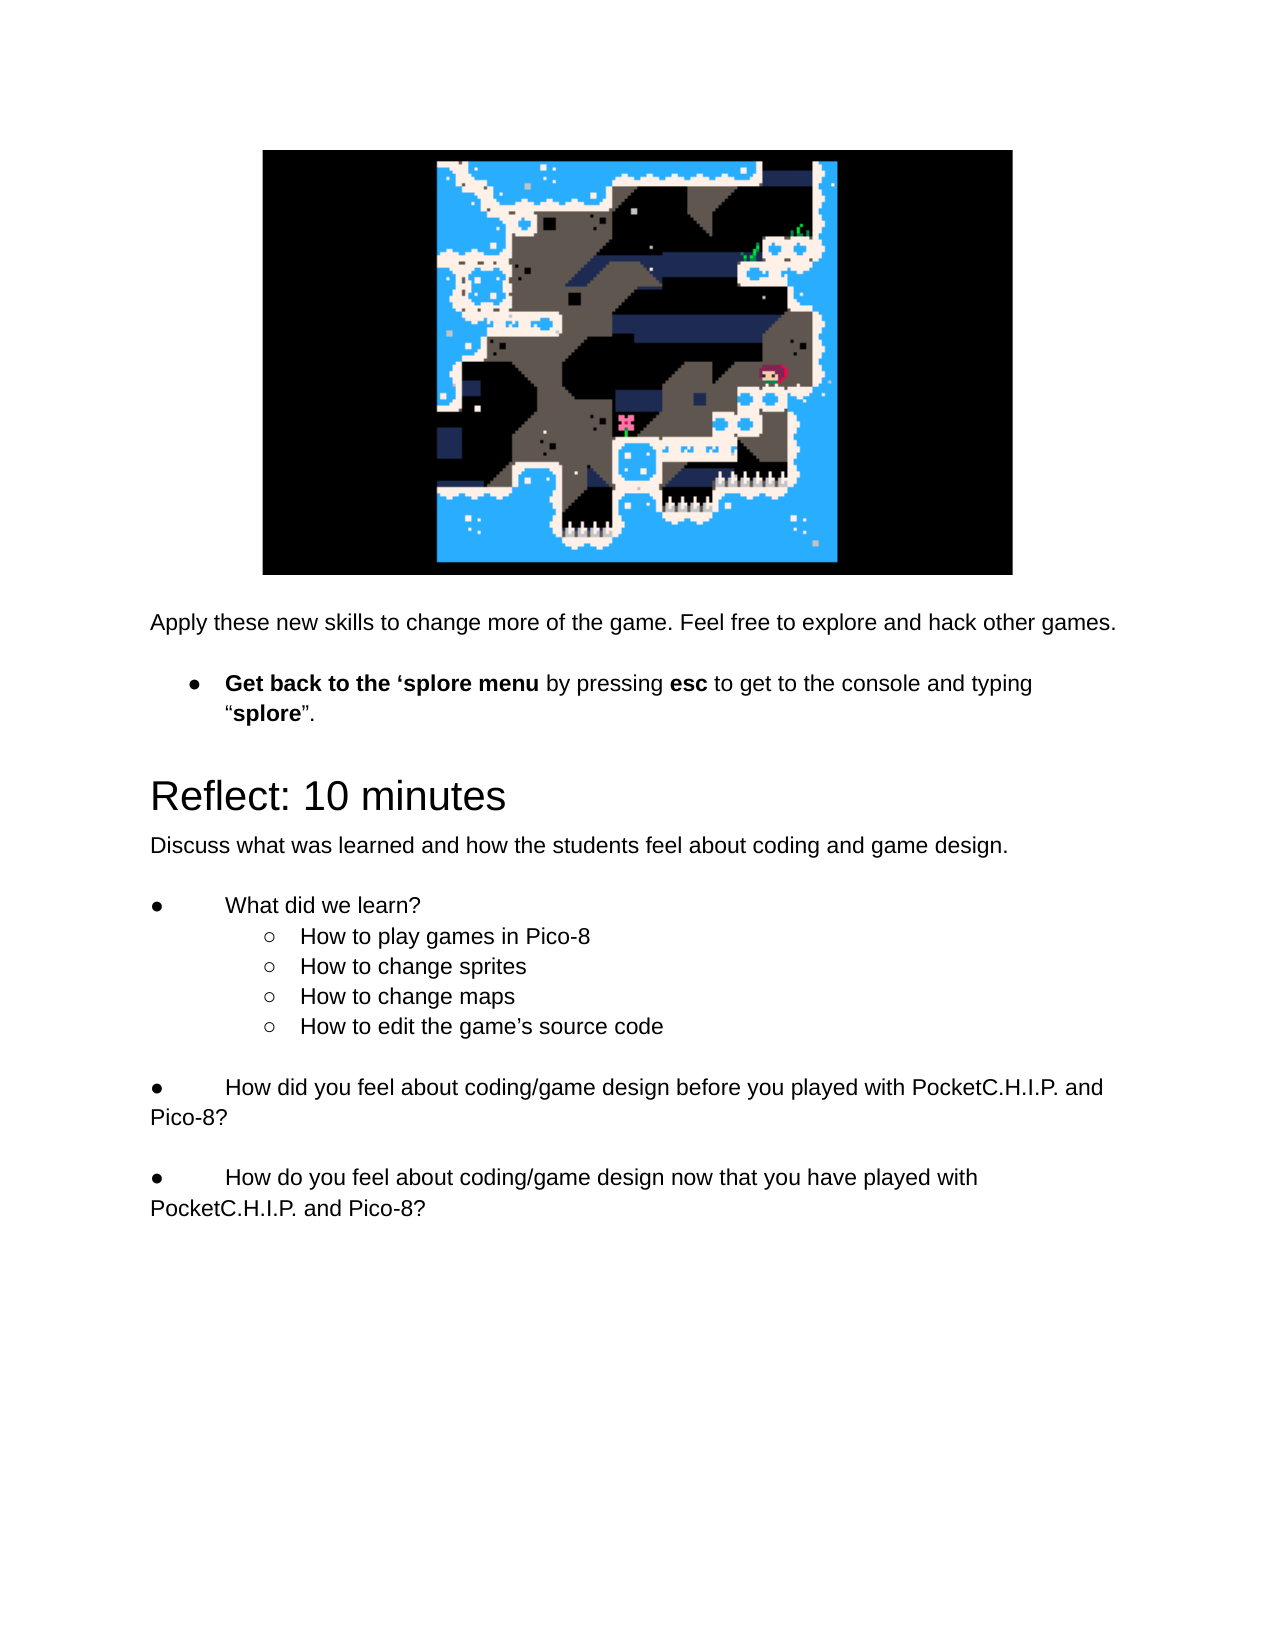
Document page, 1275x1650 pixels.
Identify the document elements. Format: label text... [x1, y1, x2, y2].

subtitle Reflect: 10 minutes [150, 772, 1125, 819]
list How did you feel about coding/game design before you played with PocketC.H.I.P. and Pico-8? [150, 1074, 1125, 1130]
text Apply these new skills to change more of the game. Feel free to explore and hack other games. [150, 609, 1125, 635]
text Discuss what was learned and how the students feel about coding and game design. [150, 832, 1125, 858]
list How to edit the game’s source code [262, 1013, 1125, 1039]
list How to change sprites [262, 953, 1125, 979]
list How do you feel about coding/game design now that you have played with PocketC.H.I.P. and Pico-8? [150, 1164, 1125, 1221]
list How to change maps [262, 983, 1125, 1009]
list Get back to the ‘splore menu by pressing esc to get to the console and typing “splore”. [187, 669, 1125, 726]
picture [262, 150, 1013, 575]
list What did we learn? [150, 892, 1125, 919]
list How to play games in Pico-8 [262, 923, 1125, 949]
